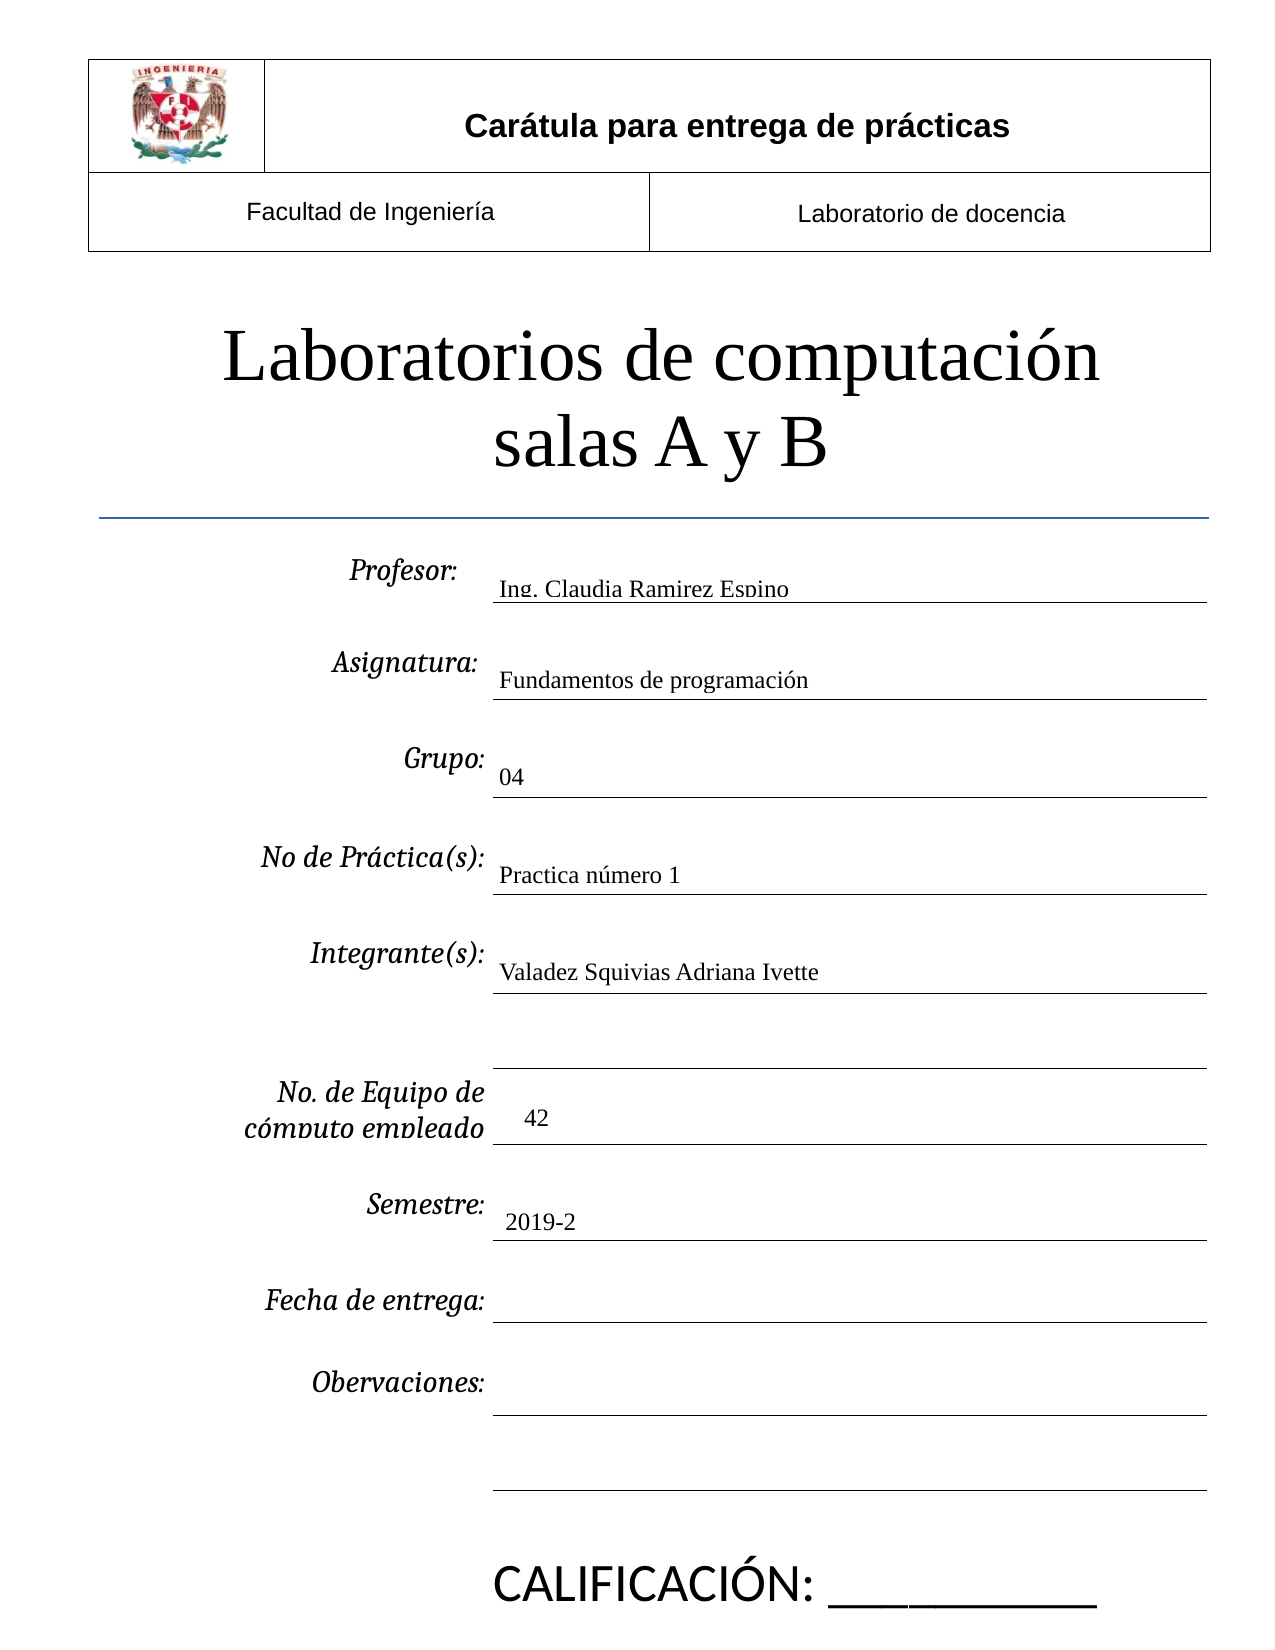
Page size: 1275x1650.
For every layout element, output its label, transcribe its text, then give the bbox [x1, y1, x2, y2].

table_cell Fecha de entrega: [118, 1240, 493, 1322]
text CALIFICACIÓN: __________ [118, 1548, 1205, 1614]
table_cell Fundamentos de programación [493, 603, 1207, 699]
table_cell Integrante(s): [118, 894, 493, 993]
table_cell [493, 1416, 1207, 1490]
table_header Profesor: [118, 519, 493, 602]
table_cell Valadez Squivias Adriana Ivette [493, 895, 1207, 993]
table_cell [118, 1415, 493, 1490]
table_cell [493, 994, 1207, 1068]
table_cell Obervaciones: [118, 1322, 493, 1415]
table_cell 42 [493, 1069, 1207, 1144]
table_cell 2019-2 [493, 1145, 1207, 1240]
text Laboratorios de computación [118, 310, 1205, 396]
table_header [493, 511, 1207, 517]
table_cell Laboratorio de docencia [650, 173, 1210, 251]
table_cell 04 [493, 700, 1207, 797]
table_cell Semestre: [118, 1144, 493, 1240]
table_cell [118, 993, 493, 1068]
table_cell Asignatura: [118, 602, 493, 699]
table_header [89, 60, 264, 172]
table_cell Practica número 1 [493, 798, 1207, 893]
table_cell Grupo: [118, 699, 493, 797]
table_header Ing. Claudia Ramirez Espino [493, 519, 1207, 602]
table_header Carátula para entrega de prácticas [265, 60, 1210, 172]
table_cell [493, 1323, 1207, 1415]
text salas A y B [118, 396, 1205, 482]
table_cell [493, 1241, 1207, 1322]
table_header [118, 511, 493, 517]
table_cell Facultad de Ingeniería [89, 173, 649, 251]
table_cell No de Práctica(s): [118, 797, 493, 893]
table_cell No. de Equipo de cómputo empleado [118, 1068, 493, 1144]
